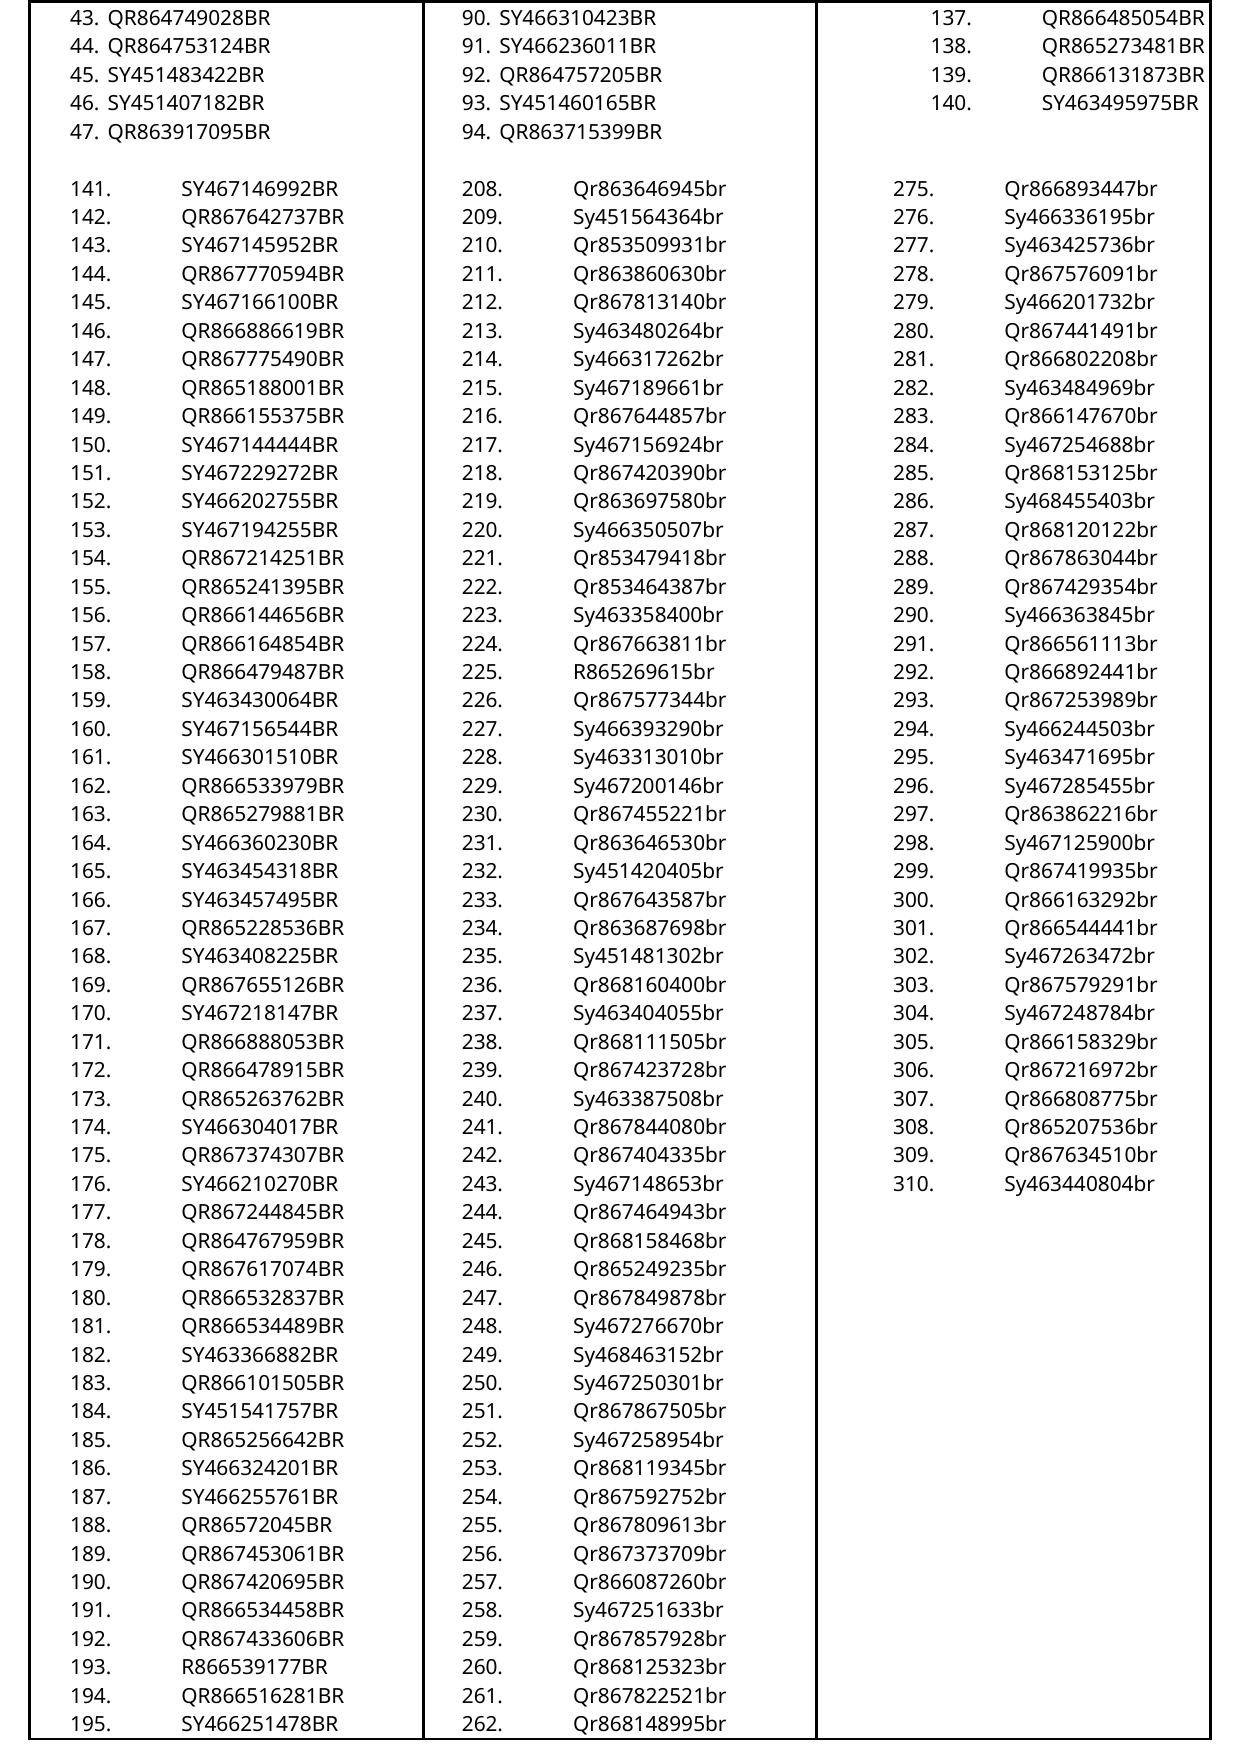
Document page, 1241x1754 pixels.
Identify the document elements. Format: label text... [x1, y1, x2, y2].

table_cell QR853510360BR QR863890985BR QR863861666BR QR864695381BR SY451585925BR QR863906455B SY466383862BR SY466360022BR SY466357845BR QR867783845BR SY463458164BR SY463470240BR SY466211519BR SY466198525BR SY466264162BR SY466316973BR QR867193715BR SY466372167BR SY467237755BR SY467119691BR SY467211197BR QR867778791BR SY463393295BR QR866084294BR QR866120907BR SY463391082BR QR867787731BR QR867159422BR SY463481052BR QR866167904BR SY467192802BR SY467151105BR SY466216167BR QR866120266BR QR867469375BR SY466376036BR QR867383900BR SY466322262BR SY466324665BR QR866823772BR QR866844168BR QR867258561BR QR866485054BR QR865273481BR QR866131873BR SY463495975BR Qr866893447br Sy466336195br Sy463425736br Qr867576091br Sy466201732br Qr867441491br Qr866802208br Sy463484969br Qr866147670br Sy467254688br Qr868153125br Sy468455403br Qr868120122br Qr867863044br Qr867429354br Sy466363845br Qr866561113br Qr866892441br Qr867253989br Sy466244503br Sy463471695br Sy467285455br Qr863862216br Sy467125900br Qr867419935br Qr866163292br Qr866544441br Sy467263472br Qr867579291br Sy467248784br Qr866158329br Qr867216972br Qr866808775br Qr865207536br Qr867634510br Sy463440804br [818, 3, 1209, 1738]
table_cell QR865248500BR SY463377253BR SY463389574BR QR853317976BR QR864750525BR SY451575061BR QQR863721139BR QR863721139BR QR863887650BR SY451518886BR QR863834351BR QR863832934BR SY451483793BR SY451463462BR QR853498902BR QR863670318BR QR864704738BR QR853455703BR SY467156059BR SY463342909BR SY451528092BR QR863880965BR SY463472890BR QR864775513BR QR863652623BR SY467123055BR QR863645066BR SY451445676BR QR853464413BR QR853269119BR QR864699471BR SY463336642BR QR853511541BR QR853480711BR QR853469089BR SY451496681BR QR863653561BR QR864715744BR SY463446529BR SY467260462BR SY467259291BR QR853466811BR SY466310423BR SY466236011BR QR864757205BR SY451460165BR QR863715399BR Qr863646945br Sy451564364br Qr853509931br Qr863860630br Qr867813140br Sy463480264br Sy466317262br Sy467189661br Qr867644857br Sy467156924br Qr867420390br Qr863697580br Sy466350507br Qr853479418br Qr853464387br Sy463358400br Qr867663811br R865269615br Qr867577344br Sy466393290br Sy463313010br Sy467200146br Qr867455221br Qr863646530br Sy451420405br Qr867643587br Qr863687698br Sy451481302br Qr868160400br Sy463404055br Qr868111505br Qr867423728br Sy463387508br Qr867844080br Qr867404335br Sy467148653br Qr867464943br Qr868158468br Qr865249235br Qr867849878br Sy467276670br Sy468463152br Sy467250301br Qr867867505br Sy467258954br Qr868119345br Qr867592752br Qr867809613br Qr867373709br Qr866087260br Sy467251633br Qr867857928br Qr868125323br Qr867822521br Qr868148995br Sy467245403br Sy468439017br Sy467317564br Qr866508529br Qr866508254br Qr864783191br Sy468428164br Qq954721725br Qr867820110br Sy466205615br Sy451484051br Qr867567205br [425, 3, 815, 1738]
table_cell QR853460116BR SY463305985BR QR863917484BR Y463307062BR SY467244924BR QR863854427BR QR863883216BR SY451484649BR SY451499042BR QR853469058BR SY451430036BR SY451535986BR QR864715497BR SY451471490BR QR864710305BR QR853279907BR SY451535297BR QR863641577BR QR853274175BR SY466216309BR SY463463323BR QR866103055BR QR866485522BR QR867425715BR SY463494232BR QR863865138BR QR864694430BR QR863716774BR SY463337807BR QR863890645BR QR863711525BR SY451483949BR QR863658475BR QR863722562BR QR863912884BR QR863854719BR QR863840096BR SY463323431BR SY451542094BR QR863693490BR SY451572961BR QR853460840BR QR864749028BR QR864753124BR SY451483422BR SY451407182BR QR863917095BR SY467146992BR QR867642737BR SY467145952BR QR867770594BR SY467166100BR QR866886619BR QR867775490BR QR865188001BR QR866155375BR SY467144444BR SY467229272BR SY466202755BR SY467194255BR QR867214251BR QR865241395BR QR866144656BR QR866164854BR QR866479487BR SY463430064BR SY467156544BR SY466301510BR QR866533979BR QR865279881BR SY466360230BR SY463454318BR SY463457495BR QR865228536BR SY463408225BR QR867655126BR SY467218147BR QR866888053BR QR866478915BR QR865263762BR SY466304017BR QR867374307BR SY466210270BR QR867244845BR QR864767959BR QR867617074BR QR866532837BR QR866534489BR SY463366882BR QR866101505BR SY451541757BR QR865256642BR SY466324201BR SY466255761BR QR86572045BR QR867453061BR QR867420695BR QR866534458BR QR867433606BR R866539177BR QR866516281BR SY466251478BR QR863924879BR SY451570064BR QR863917011BR SY451525480BR QR863647257BR QR863707327BR SY451401471BR SY451479255BR Sy451530286br Qr853533198br Sy451507509br Qr863892005br [31, 3, 422, 1738]
